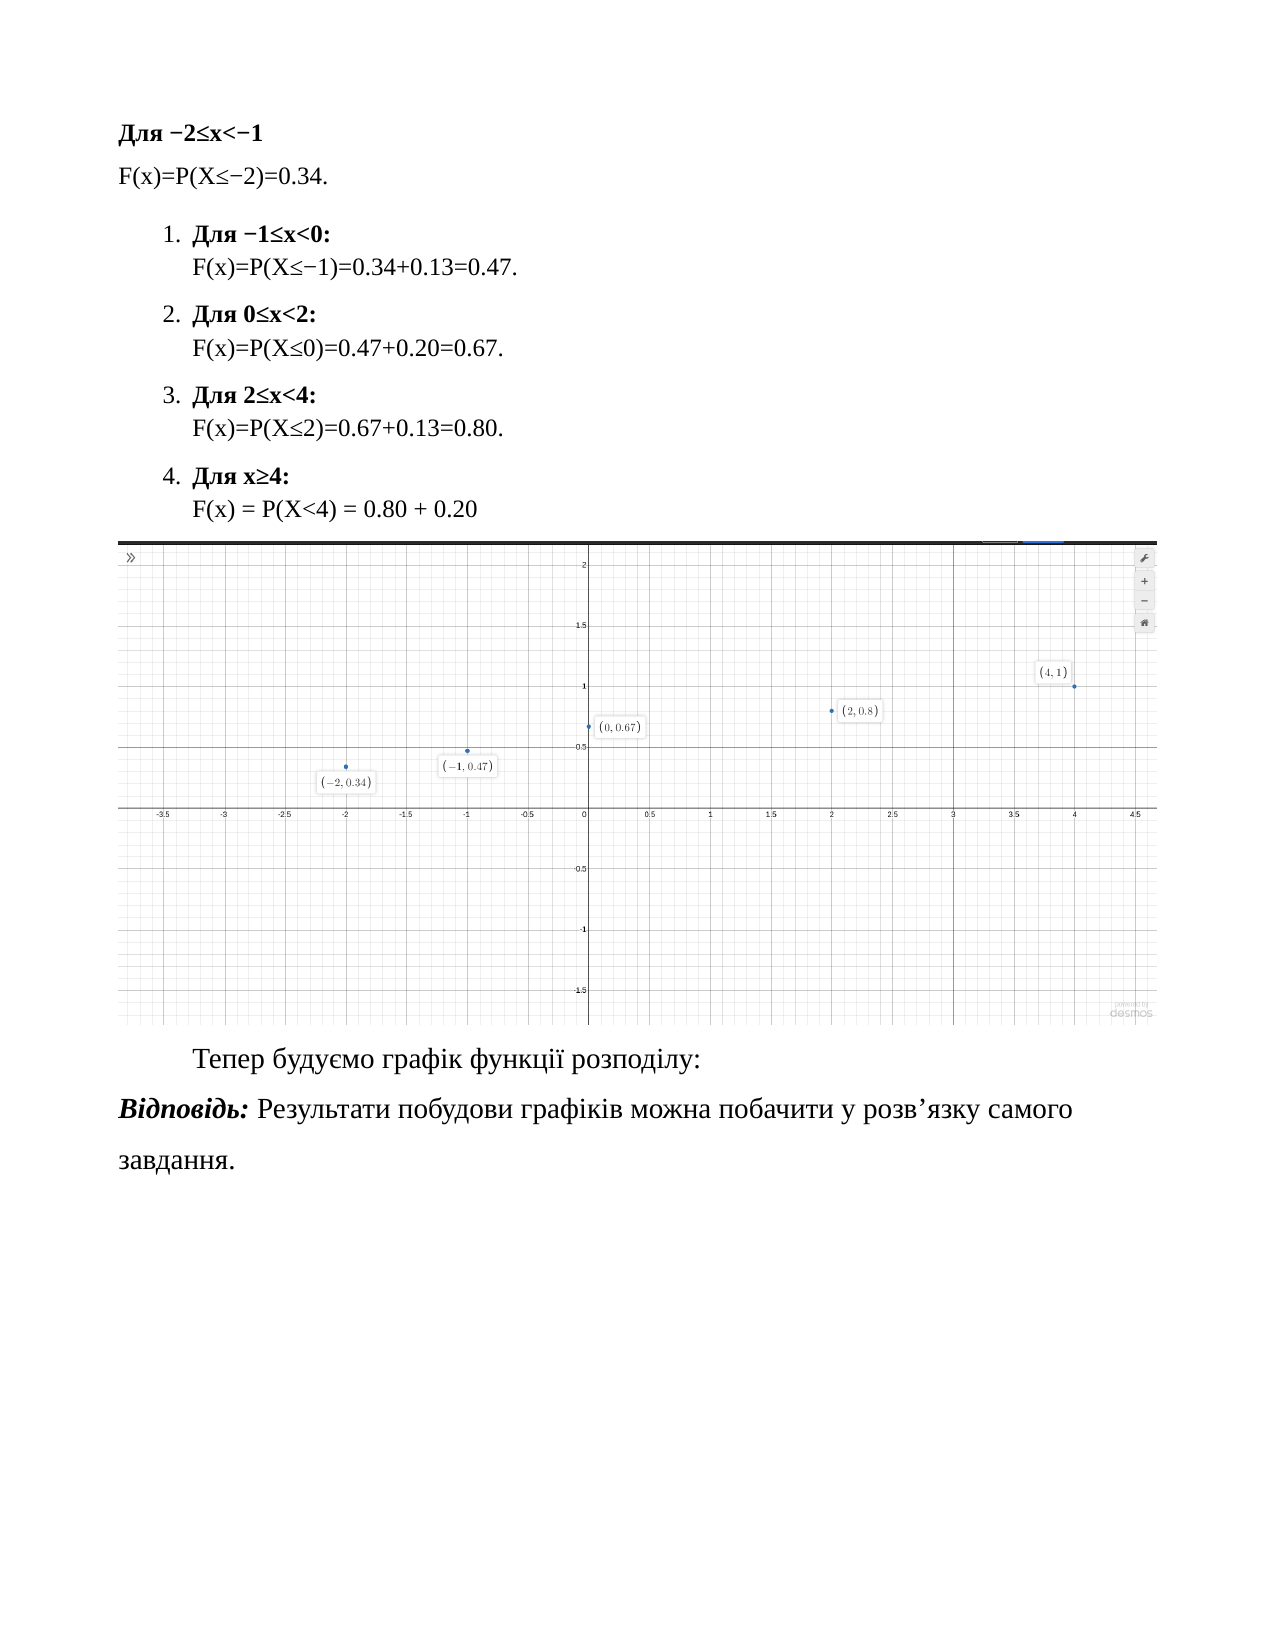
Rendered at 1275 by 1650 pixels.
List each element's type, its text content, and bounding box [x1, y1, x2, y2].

picture [118, 541, 1157, 1025]
list Для 2≤x<4: F(x)=P(X≤2)=0.67+0.13=0.80. [162, 380, 1157, 442]
text Для −2≤x<−1 F(x)=P(X≤−2)=0.34. [118, 118, 1157, 190]
list Для x≥4: F(x) = P(X<4) = 0.80 + 0.20 [162, 461, 1157, 523]
list Для 0≤x<2: F(x)=P(X≤0)=0.47+0.20=0.67. [162, 299, 1157, 361]
text Тепер будуємо графік функції розподілу: Відповідь: Результати побудови графіків можна побачити у розв’язку самого завдання. [118, 1025, 1157, 1176]
list Для −1≤x<0: F(x)=P(X≤−1)=0.34+0.13=0.47. [162, 219, 1157, 281]
